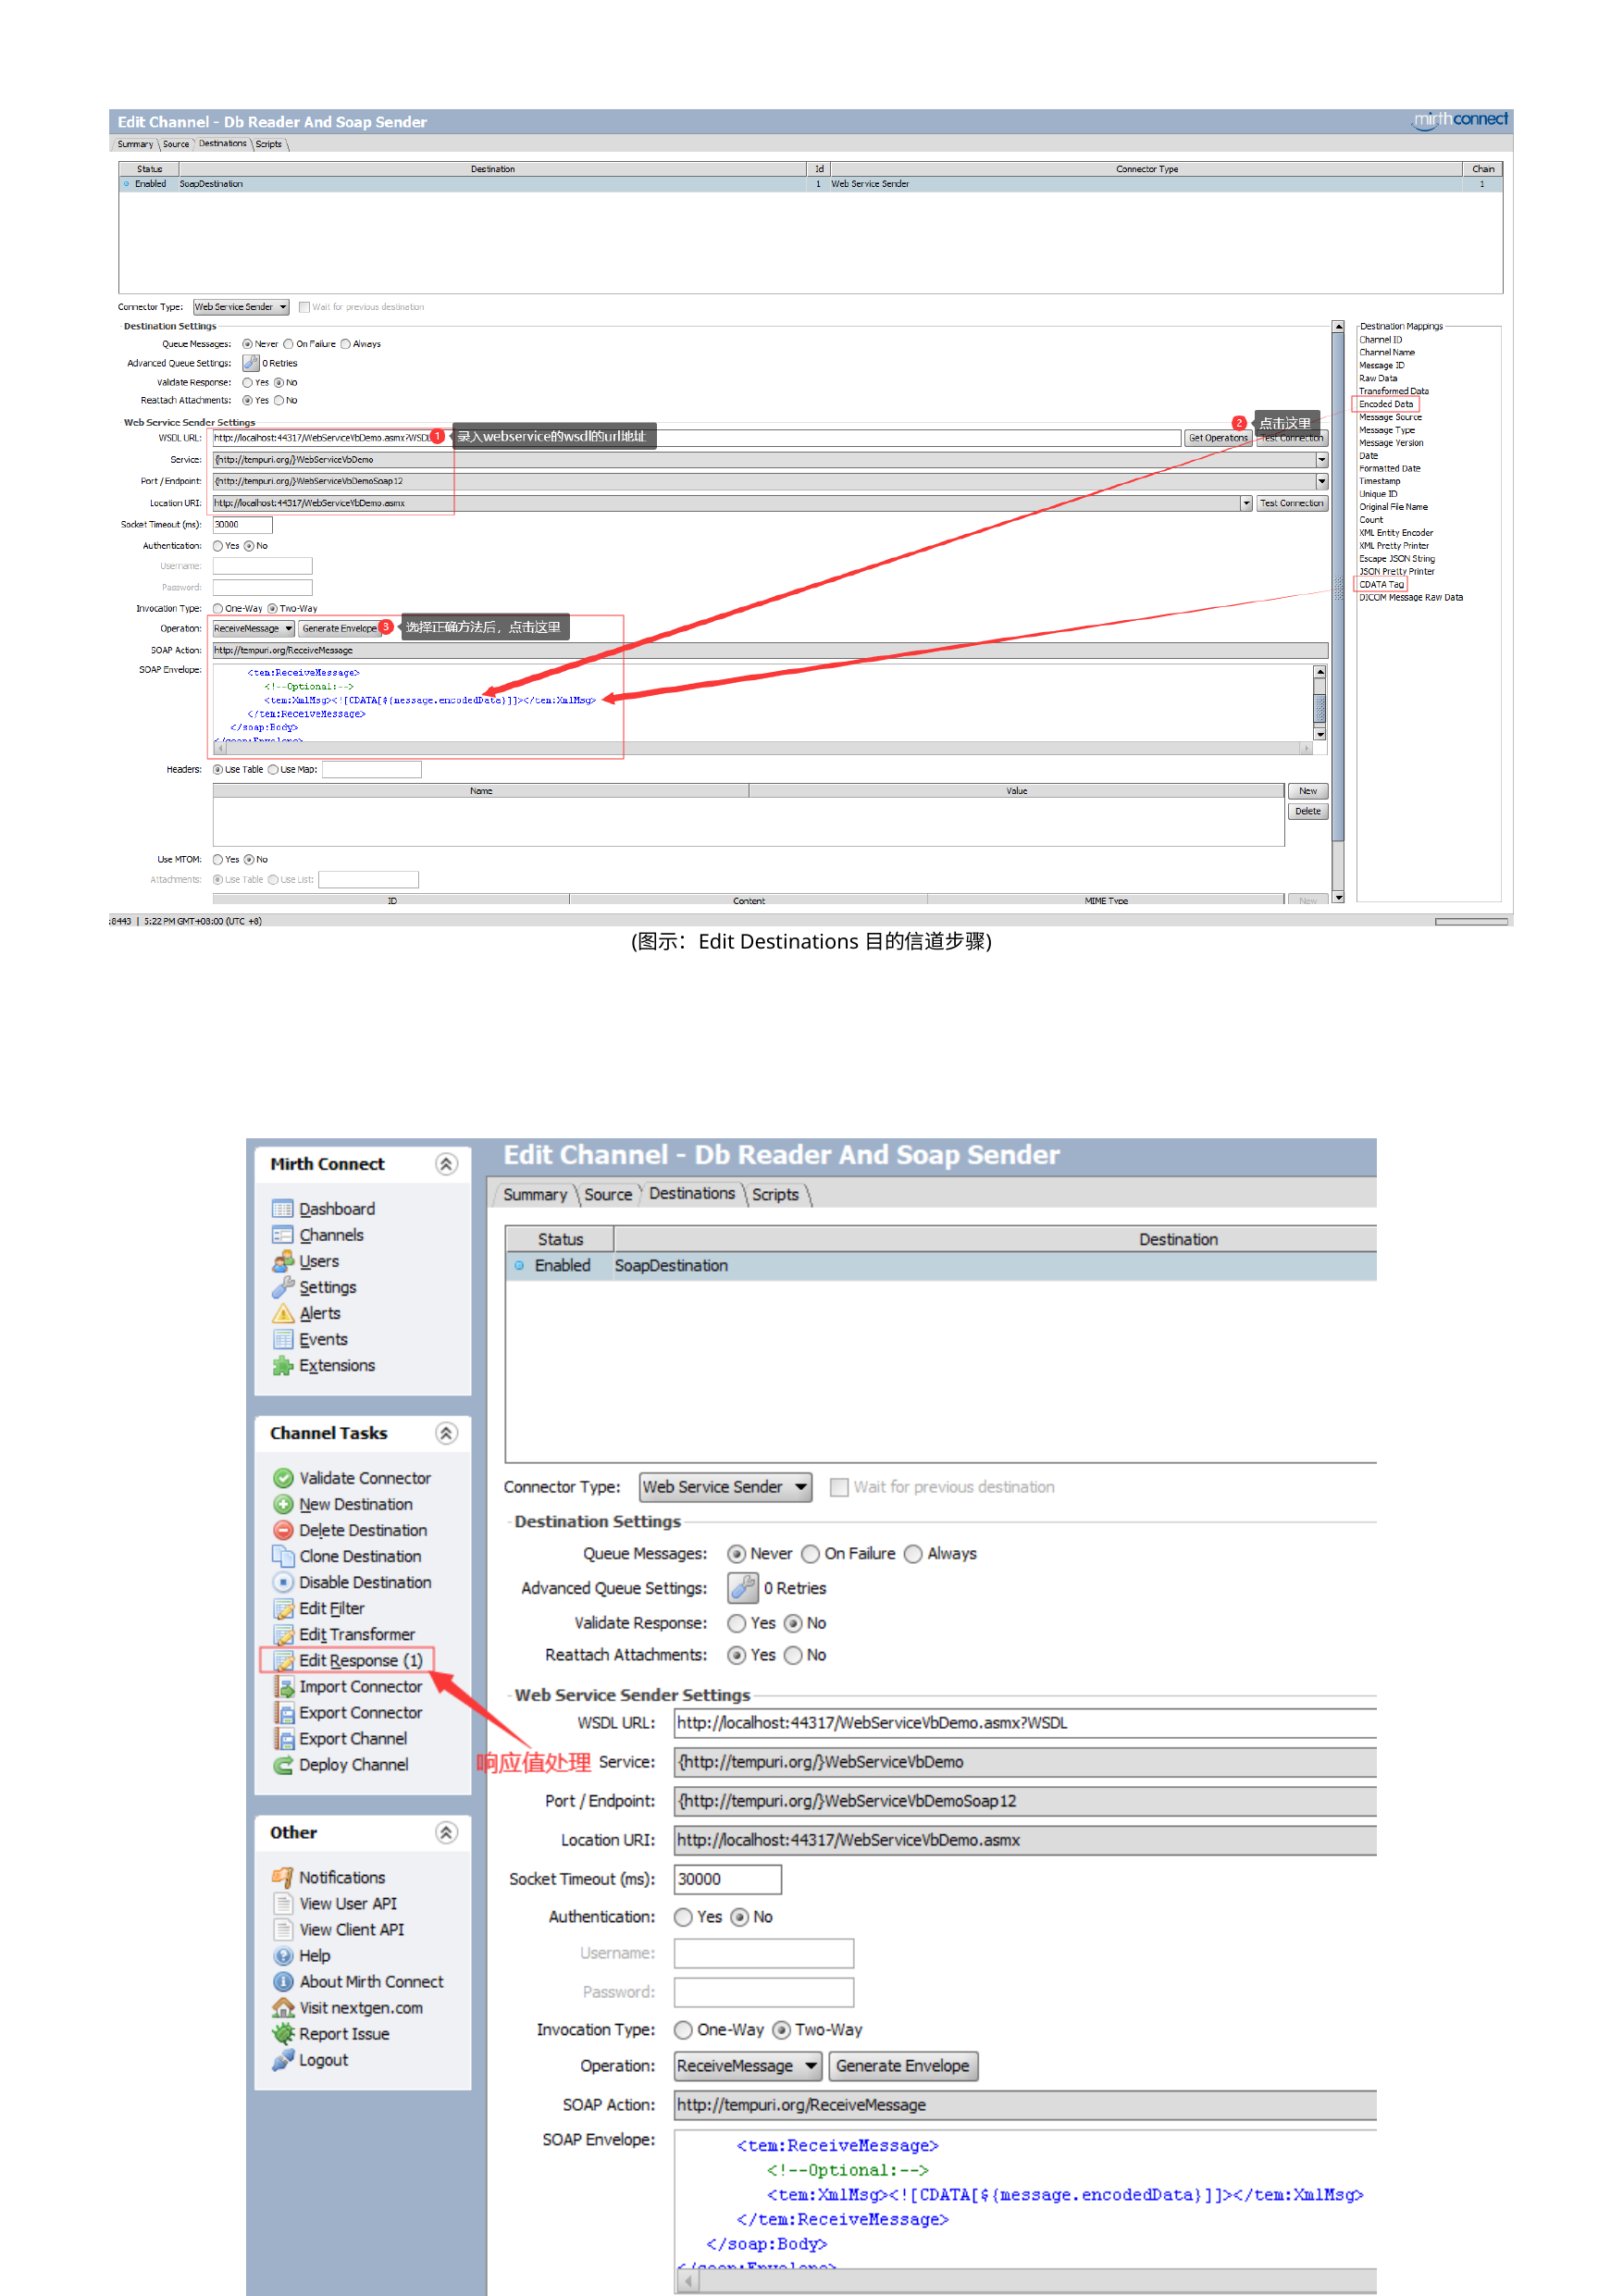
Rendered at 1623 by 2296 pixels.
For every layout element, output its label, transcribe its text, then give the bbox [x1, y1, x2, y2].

picture [246, 1138, 1377, 2296]
picture [109, 109, 1514, 926]
text (图示：Edit Destinations 目的信道步骤) [109, 926, 1514, 955]
